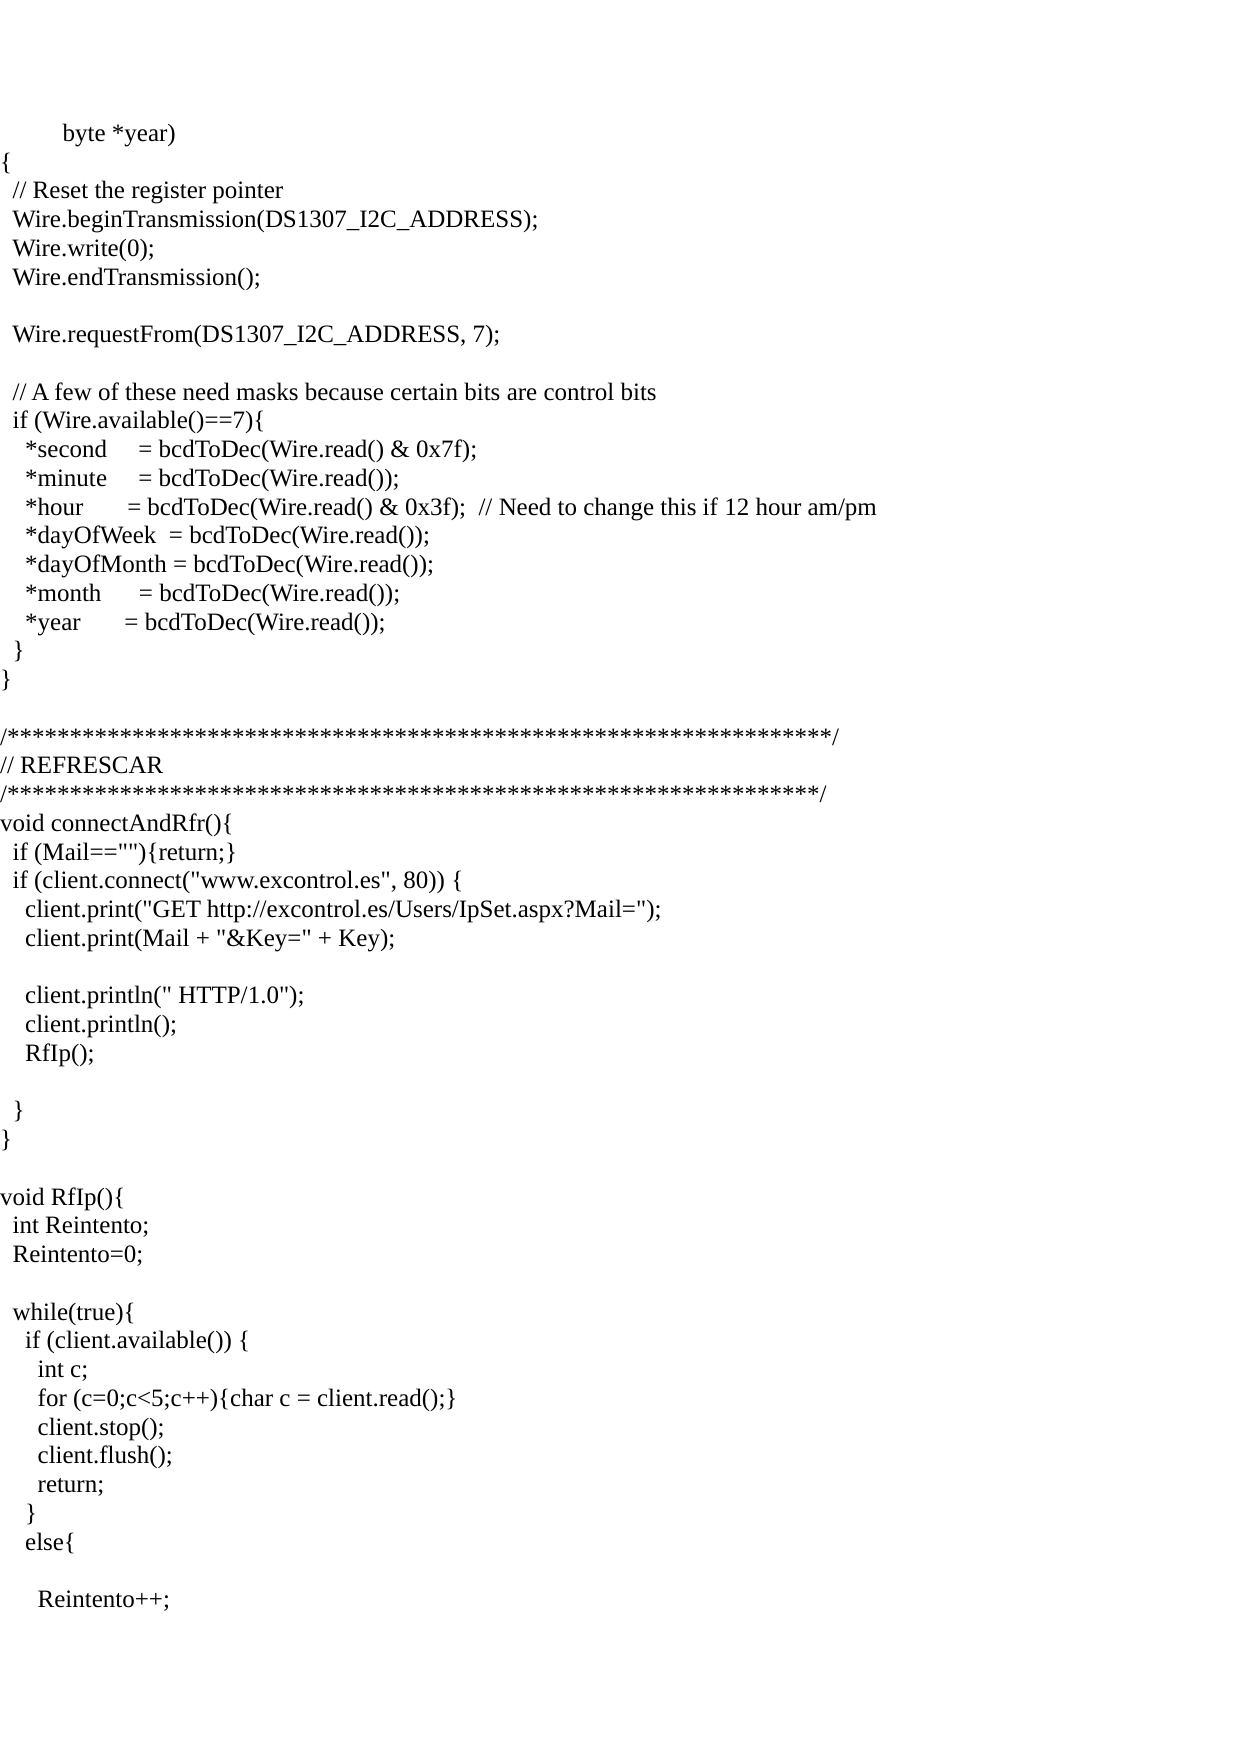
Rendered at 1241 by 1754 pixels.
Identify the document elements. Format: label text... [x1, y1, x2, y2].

text // Reset the register pointer [0, 176, 1240, 204]
text byte *year) [0, 118, 1240, 147]
text *dayOfWeek = bcdToDec(Wire.read()); [0, 521, 1240, 549]
text while(true){ [0, 1297, 1240, 1326]
text /*****************************************************************/ [0, 779, 1240, 808]
text Reintento++; [0, 1584, 1240, 1613]
text Wire.endTransmission(); [0, 262, 1240, 291]
text } [0, 1124, 1240, 1153]
text } [0, 1498, 1240, 1527]
text client.print("GET http://excontrol.es/Users/IpSet.aspx?Mail="); [0, 894, 1240, 923]
text if (client.available()) { [0, 1326, 1240, 1354]
text *minute = bcdToDec(Wire.read()); [0, 463, 1240, 492]
text client.println(" HTTP/1.0"); [0, 981, 1240, 1009]
text for (c=0;c<5;c++){char c = client.read();} [0, 1383, 1240, 1412]
text *second = bcdToDec(Wire.read() & 0x7f); [0, 434, 1240, 463]
text *month = bcdToDec(Wire.read()); [0, 578, 1240, 607]
text if (Wire.available()==7){ [0, 406, 1240, 434]
text client.println(); [0, 1009, 1240, 1038]
text client.print(Mail + "&Key=" + Key); [0, 923, 1240, 952]
text int c; [0, 1354, 1240, 1383]
text *dayOfMonth = bcdToDec(Wire.read()); [0, 549, 1240, 578]
text client.stop(); [0, 1412, 1240, 1441]
text *year = bcdToDec(Wire.read()); [0, 607, 1240, 636]
text Wire.write(0); [0, 233, 1240, 262]
text } [0, 636, 1240, 664]
text if (client.connect("www.excontrol.es", 80)) { [0, 866, 1240, 894]
text RfIp(); [0, 1038, 1240, 1067]
text Wire.requestFrom(DS1307_I2C_ADDRESS, 7); [0, 319, 1240, 348]
text } [0, 664, 1240, 693]
text else{ [0, 1527, 1240, 1556]
text Reintento=0; [0, 1239, 1240, 1268]
text return; [0, 1469, 1240, 1498]
text /******************************************************************/ [0, 722, 1240, 751]
text *hour = bcdToDec(Wire.read() & 0x3f); // Need to change this if 12 hour am/pm [0, 492, 1240, 521]
text } [0, 1096, 1240, 1124]
text if (Mail==""){return;} [0, 837, 1240, 866]
text Wire.beginTransmission(DS1307_I2C_ADDRESS); [0, 204, 1240, 233]
text { [0, 147, 1240, 176]
text // A few of these need masks because certain bits are control bits [0, 377, 1240, 406]
text void RfIp(){ [0, 1182, 1240, 1211]
text void connectAndRfr(){ [0, 808, 1240, 837]
text int Reintento; [0, 1211, 1240, 1239]
text // REFRESCAR [0, 751, 1240, 779]
text client.flush(); [0, 1441, 1240, 1469]
